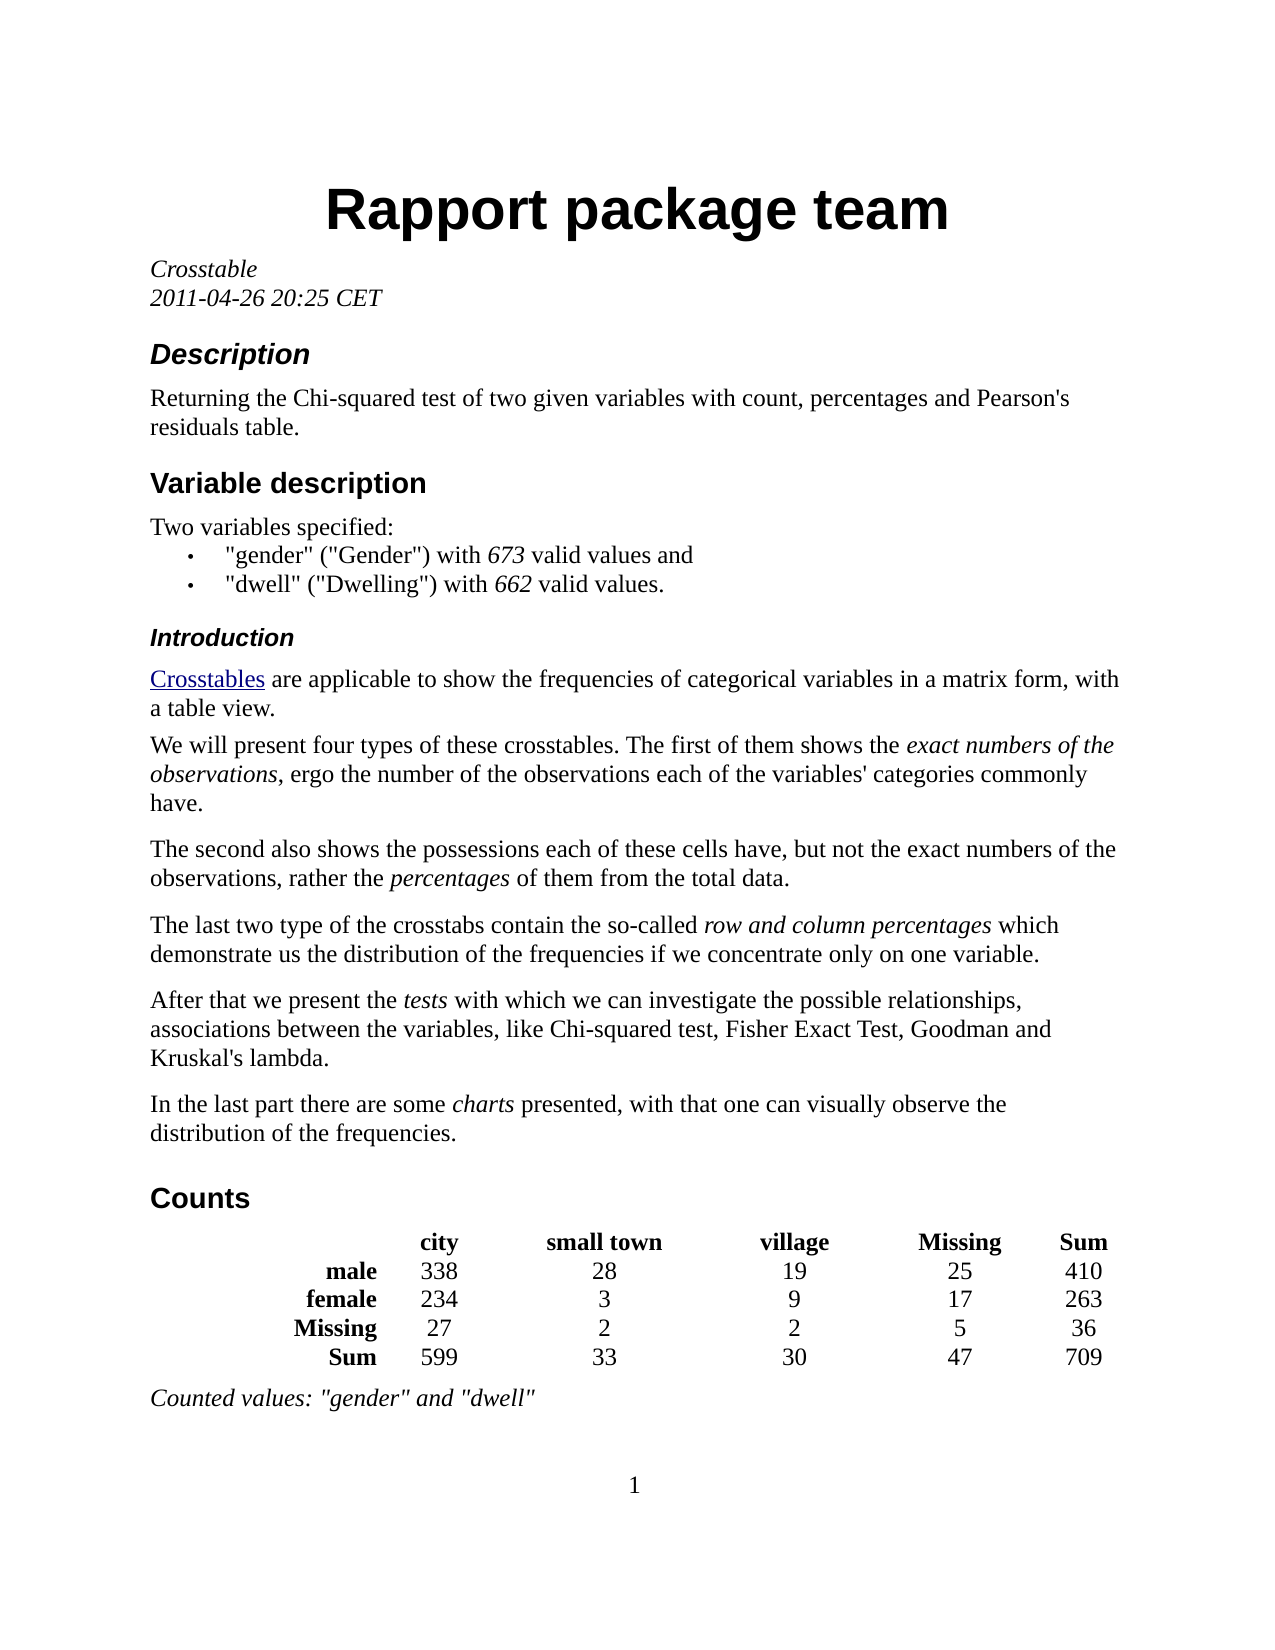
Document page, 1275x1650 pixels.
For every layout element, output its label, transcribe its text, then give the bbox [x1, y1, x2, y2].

table_cell 338 [381, 1256, 497, 1284]
table_cell 27 [381, 1313, 497, 1342]
table_cell 599 [381, 1342, 497, 1371]
text After that we present the tests with which we can investigate the possible relationships, associations between the variables, like Chi-squared test, Fisher Exact Test, Goodman and Kruskal's lambda. [150, 985, 1125, 1072]
table_cell 2 [497, 1313, 712, 1342]
table_cell 5 [877, 1313, 1042, 1342]
table_cell 709 [1042, 1342, 1125, 1371]
text Counted values: "gender" and "dwell" [150, 1383, 1125, 1412]
table_cell Missing [150, 1313, 381, 1342]
table_cell 28 [497, 1256, 712, 1284]
table_cell 17 [877, 1285, 1042, 1313]
table_cell Sum [150, 1342, 381, 1371]
table_header Sum [1042, 1227, 1125, 1256]
table_header village [712, 1227, 877, 1256]
text The last two type of the crosstabs contain the so-called row and column percentages which demonstrate us the distribution of the frequencies if we concentrate only on one variable. [150, 910, 1125, 967]
subtitle Description [150, 337, 1125, 371]
text We will present four types of these crosstables. The first of them shows the exact numbers of the observations, ergo the number of the observations each of the variables' categories commonly have. [150, 730, 1125, 817]
table_cell 19 [712, 1256, 877, 1284]
table_cell 36 [1042, 1313, 1125, 1342]
subtitle Counts [150, 1181, 1125, 1214]
text Crosstables are applicable to show the frequencies of categorical variables in a matrix form, with a table view. [150, 664, 1125, 721]
table_cell male [150, 1256, 381, 1284]
table_header Missing [877, 1227, 1042, 1256]
table_cell 3 [497, 1285, 712, 1313]
subtitle Variable description [150, 466, 1125, 499]
table_cell 47 [877, 1342, 1042, 1371]
table_cell 234 [381, 1285, 497, 1313]
text Two variables specified: [150, 512, 1125, 540]
table_header [150, 1227, 381, 1256]
table_cell 25 [877, 1256, 1042, 1284]
text Crosstable [150, 254, 1125, 283]
subtitle Introduction [150, 623, 1125, 651]
text In the last part there are some charts presented, with that one can visually observe the distribution of the frequencies. [150, 1089, 1125, 1147]
list "dwell" ("Dwelling") with 662 valid values. [187, 569, 1125, 598]
table_cell 9 [712, 1285, 877, 1313]
table_cell 2 [712, 1313, 877, 1342]
table_cell 410 [1042, 1256, 1125, 1284]
text Returning the Chi-squared test of two given variables with count, percentages and Pearson's residuals table. [150, 383, 1125, 441]
table_cell 30 [712, 1342, 877, 1371]
table_header city [381, 1227, 497, 1256]
title Rapport package team [150, 175, 1125, 242]
text The second also shows the possessions each of these cells have, but not the exact numbers of the observations, rather the percentages of them from the total data. [150, 834, 1125, 892]
table_cell 33 [497, 1342, 712, 1371]
list "gender" ("Gender") with 673 valid values and [187, 540, 1125, 569]
table_cell female [150, 1285, 381, 1313]
table_cell 263 [1042, 1285, 1125, 1313]
text 2011-04-26 20:25 CET [150, 283, 1125, 312]
table_header small town [497, 1227, 712, 1256]
